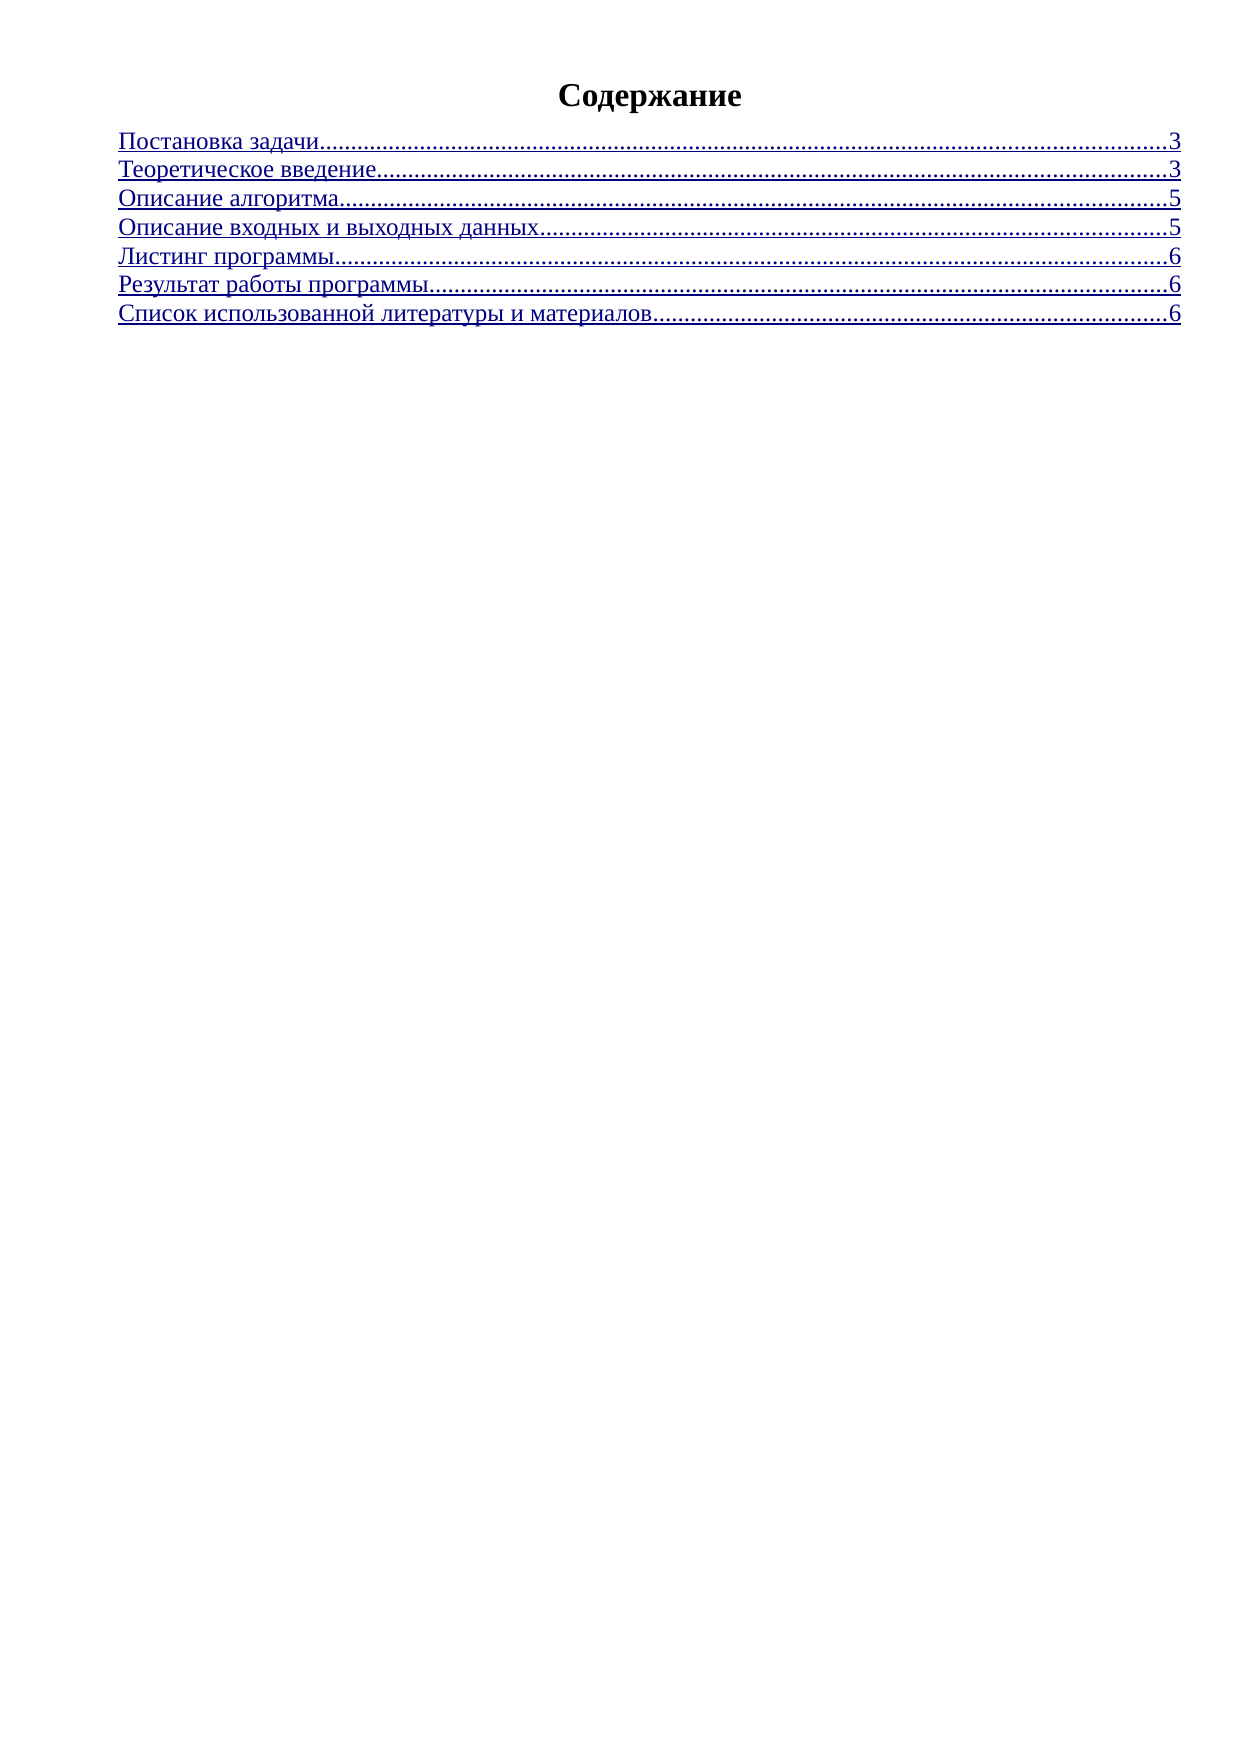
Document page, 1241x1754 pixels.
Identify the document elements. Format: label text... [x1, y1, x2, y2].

text Описание алгоритма 5 [118, 183, 1181, 208]
text Теоретическое введение 3 [118, 154, 1181, 179]
text Описание входных и выходных данных 5 [118, 212, 1181, 237]
subtitle Содержание [118, 75, 1181, 113]
text Список использованной литературы и материалов 6 [118, 298, 1181, 323]
text Результат работы программы 6 [118, 269, 1181, 294]
text Листинг программы 6 [118, 241, 1181, 266]
text Постановка задачи 3 [118, 126, 1181, 151]
